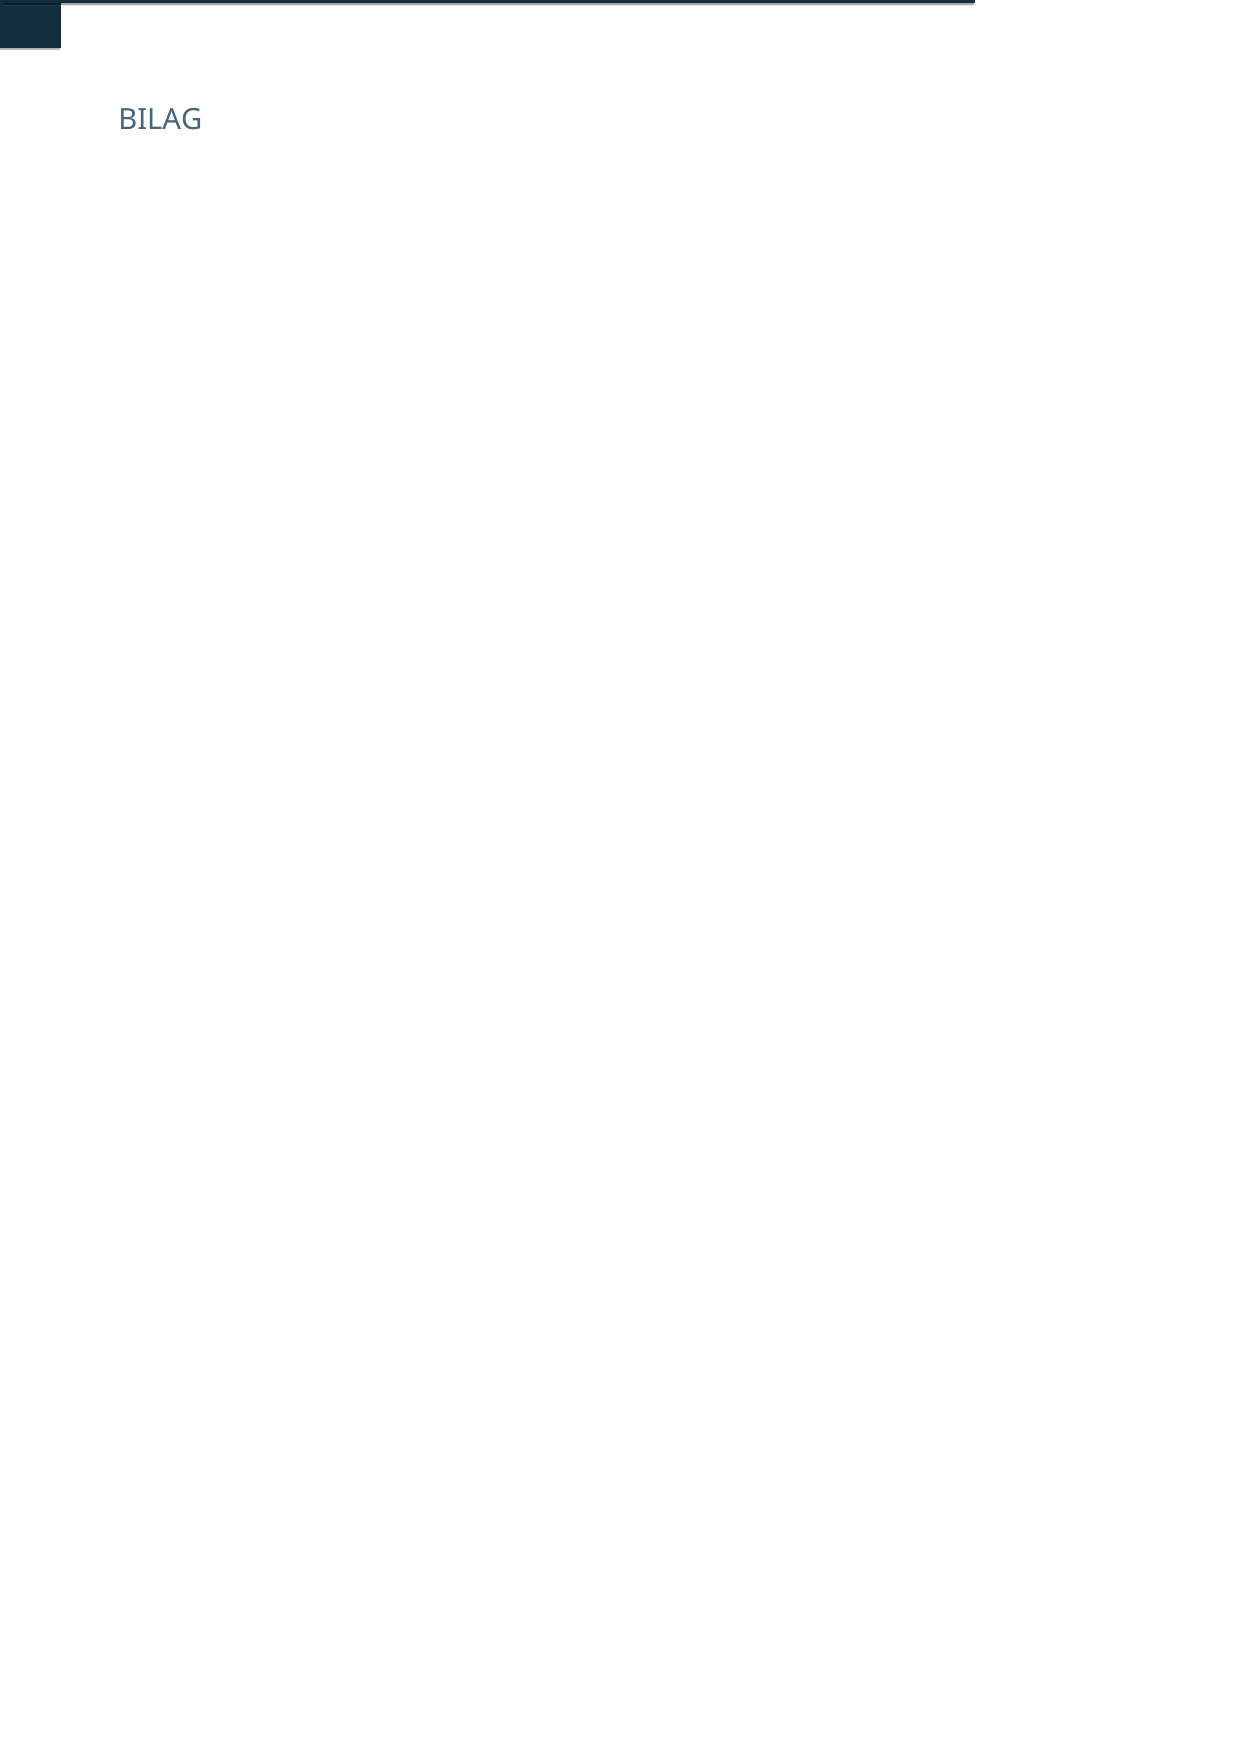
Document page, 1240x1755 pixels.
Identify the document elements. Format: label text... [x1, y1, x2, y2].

subtitle Bilag [118, 98, 1137, 138]
